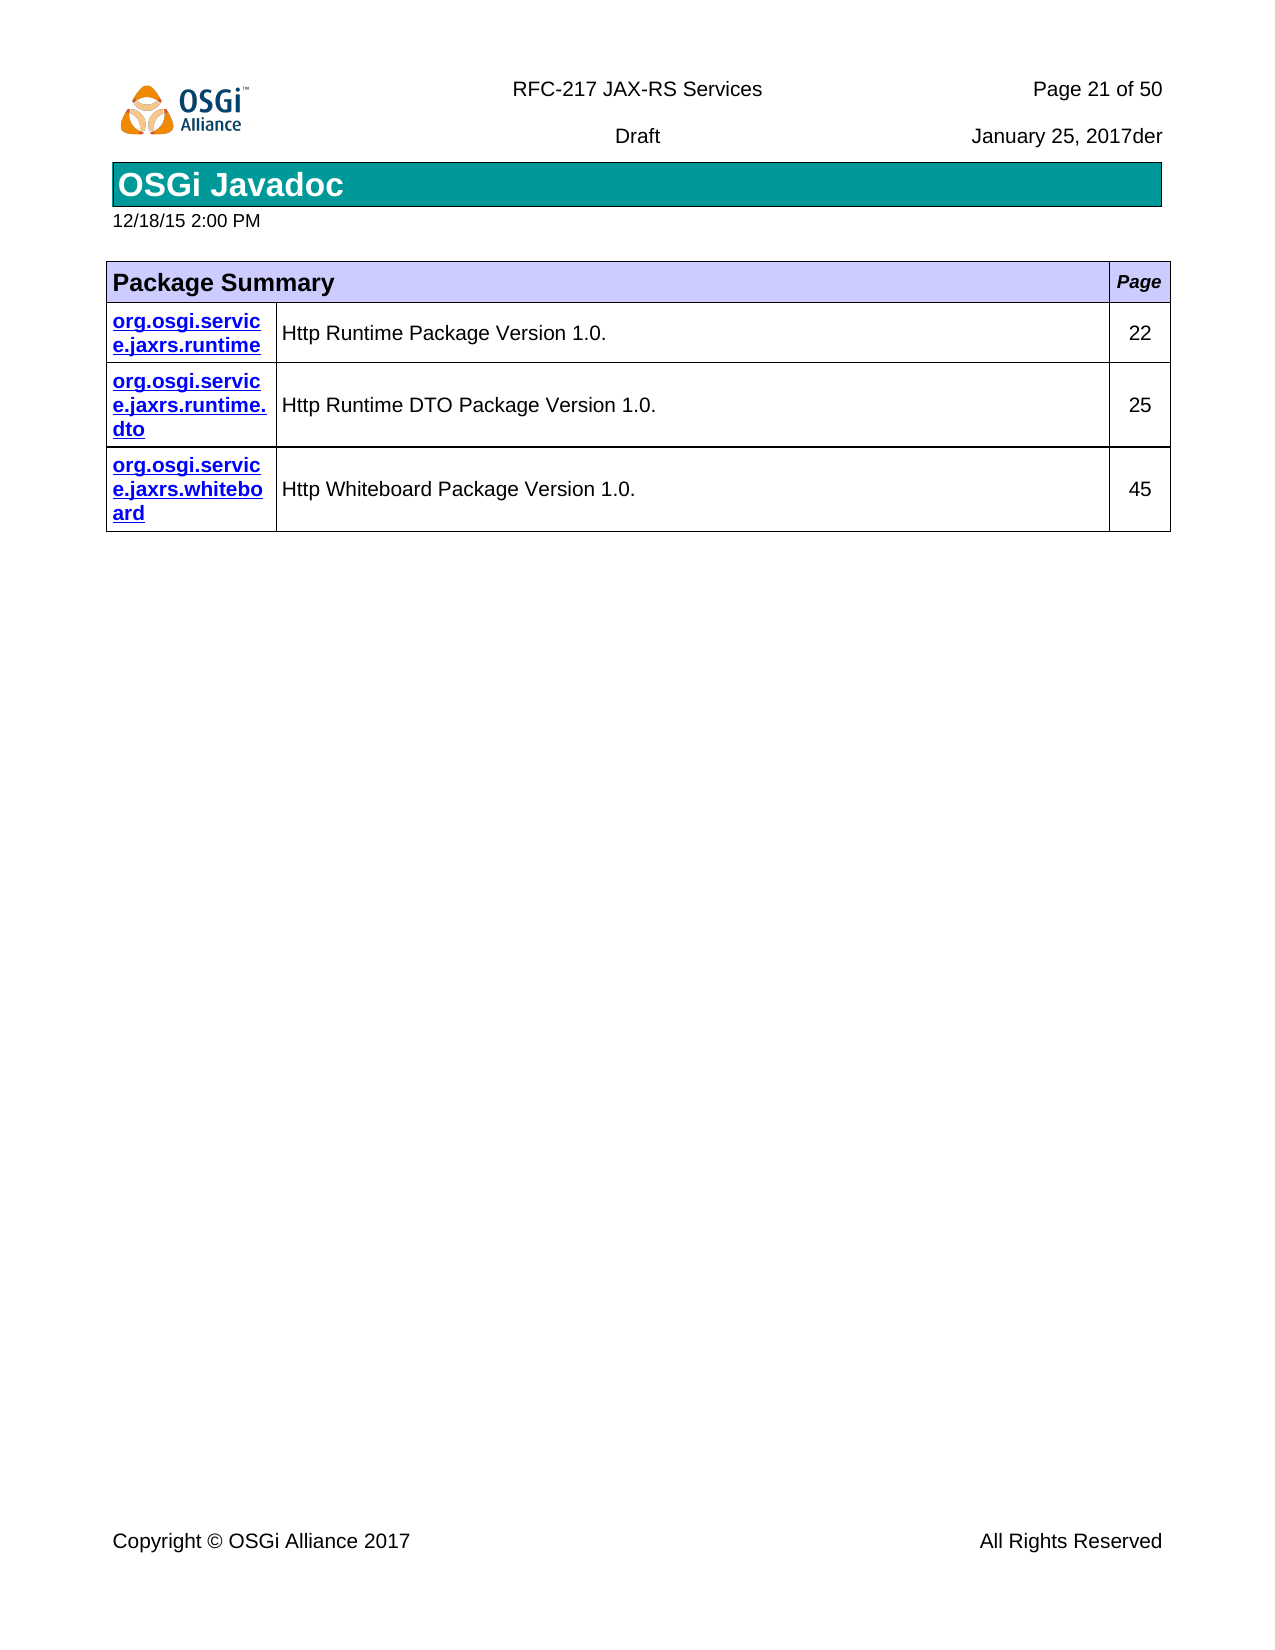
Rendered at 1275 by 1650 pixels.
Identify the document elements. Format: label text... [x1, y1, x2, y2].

table_cell Http Runtime DTO Package Version 1.0. [277, 363, 1109, 446]
table_cell 25 [1110, 363, 1170, 446]
table_cell org.osgi.service.jaxrs.whiteboard [107, 448, 276, 531]
table_cell Http Runtime Package Version 1.0. [277, 303, 1109, 362]
table_header Page [1110, 262, 1170, 302]
text 12/18/15 2:00 PM [112, 210, 1162, 232]
table_header Package Summary [107, 262, 1109, 302]
table_cell org.osgi.service.jaxrs.runtime.dto [107, 363, 276, 446]
table_cell org.osgi.service.jaxrs.runtime [107, 303, 276, 362]
picture [113, 78, 257, 142]
table_cell Http Whiteboard Package Version 1.0. [277, 448, 1109, 531]
table_cell 22 [1110, 303, 1170, 362]
table_cell 45 [1110, 448, 1170, 531]
subtitle OSGi Javadoc [114, 163, 1161, 206]
